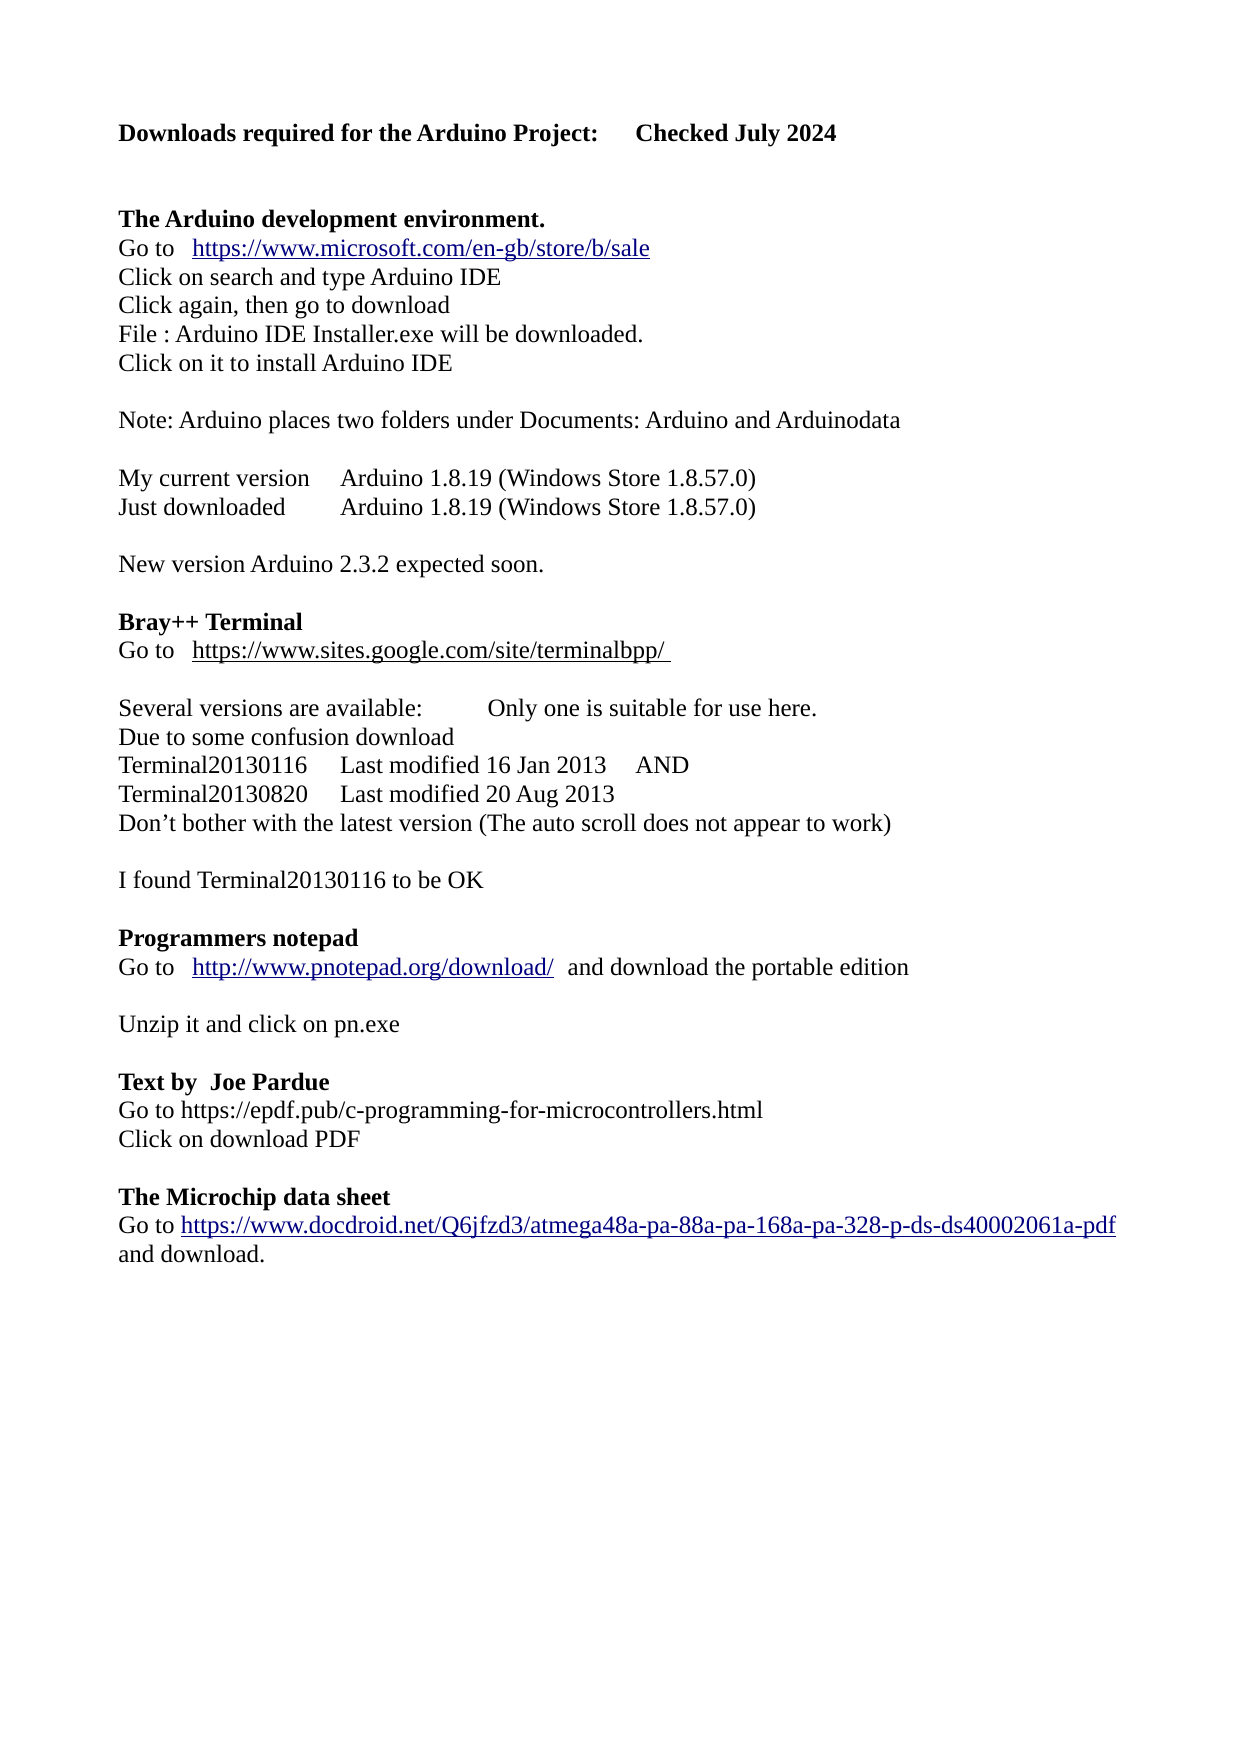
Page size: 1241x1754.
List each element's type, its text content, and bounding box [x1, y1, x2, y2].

text Go to https://www.sites.google.com/site/terminalbpp/ [118, 636, 1122, 664]
text Text by Joe Pardue [118, 1067, 1122, 1096]
text Click on search and type Arduino IDE [118, 262, 1122, 291]
text Click on it to install Arduino IDE [118, 348, 1122, 377]
text Click again, then go to download [118, 291, 1122, 319]
text Terminal20130820 Last modified 20 Aug 2013 [118, 779, 1122, 808]
text My current version Arduino 1.8.19 (Windows Store 1.8.57.0) [118, 463, 1122, 492]
text Bray++ Terminal [118, 607, 1122, 636]
text New version Arduino 2.3.2 expected soon. [118, 549, 1122, 578]
text File : Arduino IDE Installer.exe will be downloaded. [118, 319, 1122, 348]
text Note: Arduino places two folders under Documents: Arduino and Arduinodata [118, 406, 1122, 434]
text Click on download PDF [118, 1124, 1122, 1153]
text Several versions are available: Only one is suitable for use here. [118, 693, 1122, 722]
text Go to https://www.microsoft.com/en-gb/store/b/sale [118, 233, 1122, 262]
text The Microchip data sheet [118, 1182, 1122, 1211]
text The Arduino development environment. [118, 204, 1122, 233]
text Go to http://www.pnotepad.org/download/ and download the portable edition [118, 952, 1122, 981]
text Downloads required for the Arduino Project: Checked July 2024 [118, 118, 1122, 147]
text Go to https://www.docdroid.net/Q6jfzd3/atmega48a-pa-88a-pa-168a-pa-328-p-ds-ds40002061a-pdf [118, 1211, 1122, 1239]
text I found Terminal20130116 to be OK [118, 866, 1122, 894]
text Terminal20130116 Last modified 16 Jan 2013 AND [118, 751, 1122, 779]
text Just downloaded Arduino 1.8.19 (Windows Store 1.8.57.0) [118, 492, 1122, 521]
text Programmers notepad [118, 923, 1122, 952]
text Don’t bother with the latest version (The auto scroll does not appear to work) [118, 808, 1122, 837]
text Unzip it and click on pn.exe [118, 1009, 1122, 1038]
text and download. [118, 1239, 1122, 1268]
text Due to some confusion download [118, 722, 1122, 751]
text Go to https://epdf.pub/c-programming-for-microcontrollers.html [118, 1096, 1122, 1124]
